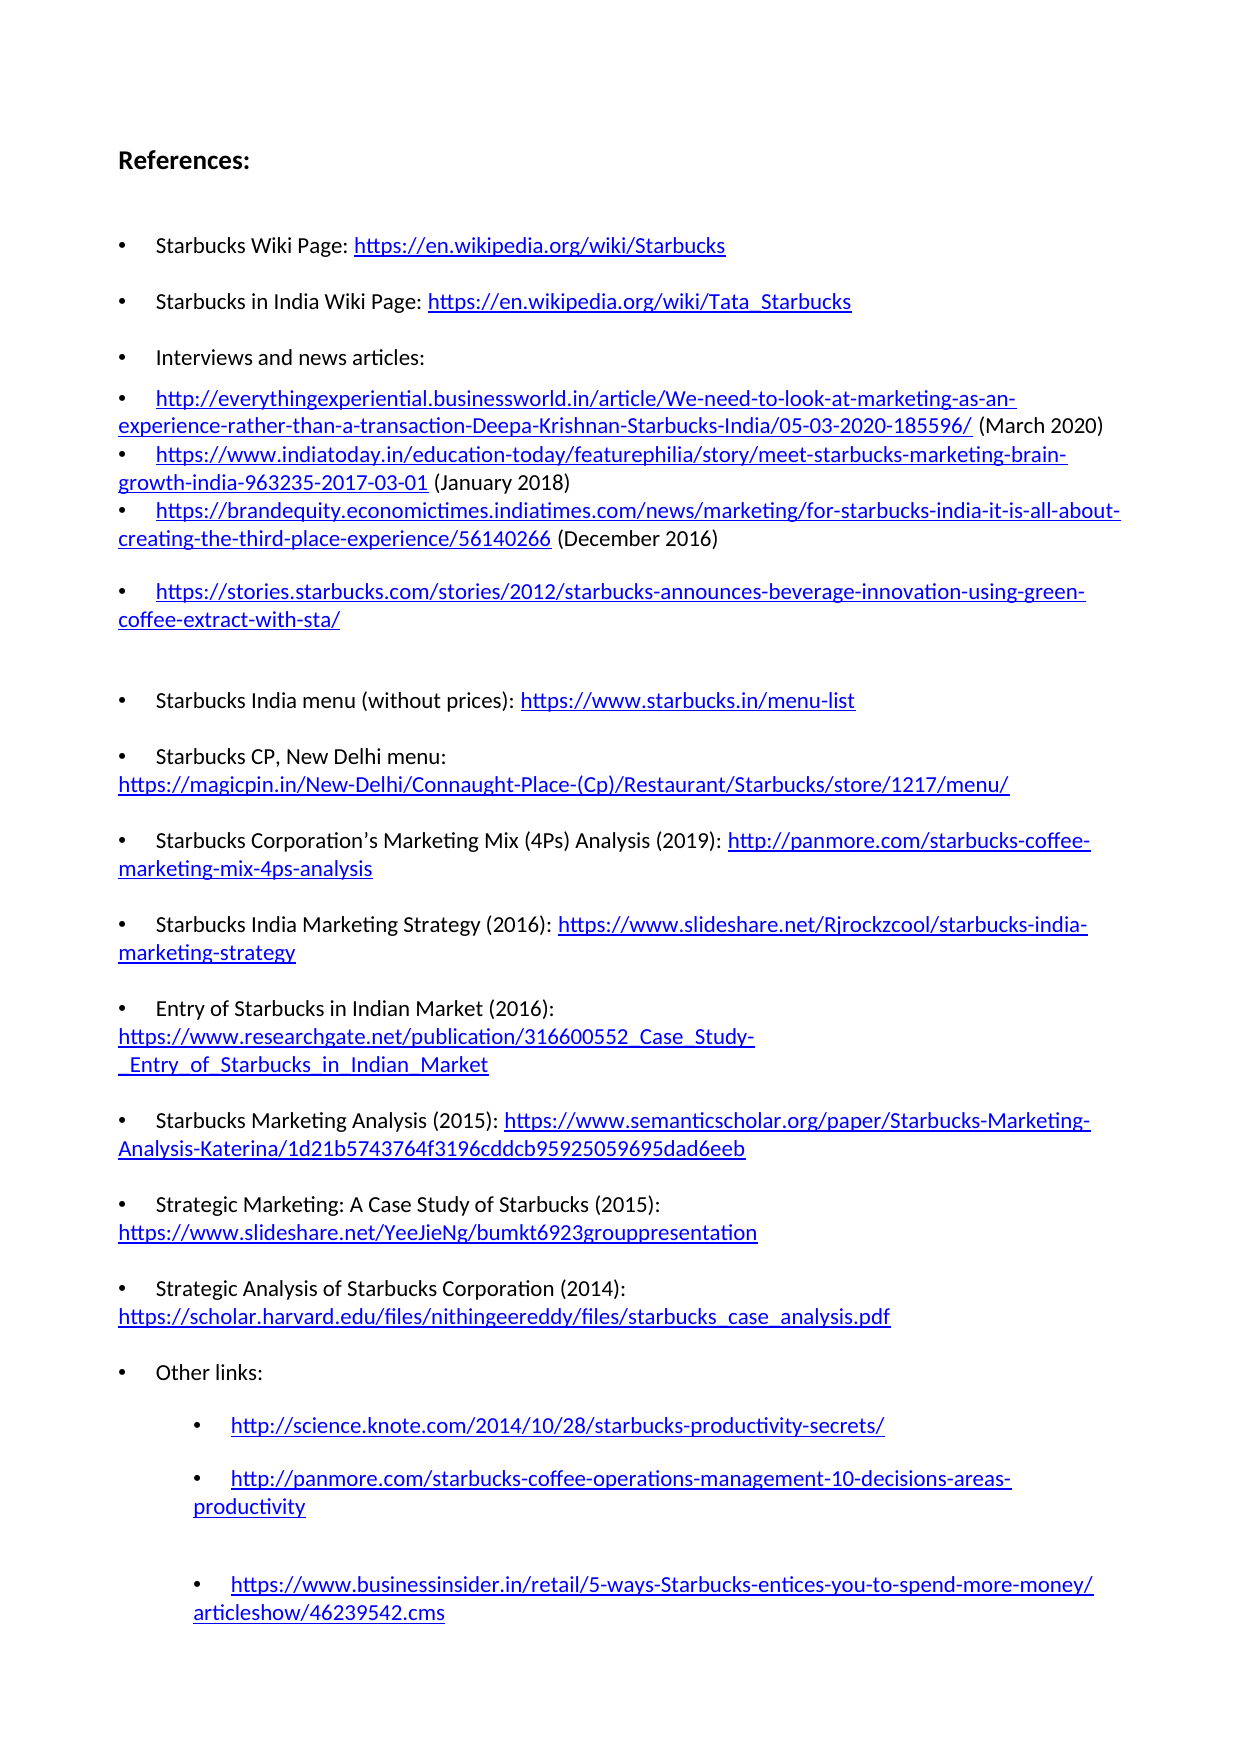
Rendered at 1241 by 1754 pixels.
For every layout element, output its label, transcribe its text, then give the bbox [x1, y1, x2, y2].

list https://www.businessinsider.in/retail/5-ways-Starbucks-entices-you-to-spend-more-money/articleshow/46239542.cms [156, 1570, 1122, 1626]
list https://stories.starbucks.com/stories/2012/starbucks-announces-beverage-innovation-using-green-coffee-extract-with-sta/ [81, 577, 1122, 633]
list Strategic Marketing: A Case Study of Starbucks (2015): https://www.slideshare.net/YeeJieNg/bumkt6923grouppresentation [81, 1190, 1122, 1274]
list https://brandequity.economictimes.indiatimes.com/news/marketing/for-starbucks-india-it-is-all-about-creating-the-third-place-experience/56140266 (December 2016) [81, 496, 1122, 552]
list Starbucks Wiki Page: https://en.wikipedia.org/wiki/Starbucks [81, 231, 1122, 287]
list Strategic Analysis of Starbucks Corporation (2014): https://scholar.harvard.edu/files/nithingeereddy/files/starbucks_case_analysis.pdf [81, 1274, 1122, 1358]
list Starbucks India Marketing Strategy (2016): https://www.slideshare.net/Rjrockzcool/starbucks-india-marketing-strategy [81, 910, 1122, 994]
list Starbucks India menu (without prices): https://www.starbucks.in/menu-list [81, 686, 1122, 714]
text References: [118, 143, 1122, 176]
list http://panmore.com/starbucks-coffee-operations-management-10-decisions-areas-productivity [156, 1464, 1122, 1520]
list Other links: [81, 1358, 1122, 1386]
list http://science.knote.com/2014/10/28/starbucks-productivity-secrets/ [156, 1411, 1122, 1439]
list Interviews and news articles: [81, 343, 1122, 371]
list Starbucks Corporation’s Marketing Mix (4Ps) Analysis (2019): http://panmore.com/starbucks-coffee-marketing-mix-4ps-analysis [81, 826, 1122, 910]
list Entry of Starbucks in Indian Market (2016): https://www.researchgate.net/publication/316600552_Case_Study-_Entry_of_Starbucks_in_Indian_Market [81, 994, 1122, 1106]
list https://www.indiatoday.in/education-today/featurephilia/story/meet-starbucks-marketing-brain-growth-india-963235-2017-03-01 (January 2018) [81, 440, 1122, 496]
list http://everythingexperiential.businessworld.in/article/We-need-to-look-at-marketing-as-an-experience-rather-than-a-transaction-Deepa-Krishnan-Starbucks-India/05-03-2020-185596/ (March 2020) [81, 384, 1122, 440]
list Starbucks CP, New Delhi menu: https://magicpin.in/New-Delhi/Connaught-Place-(Cp)/Restaurant/Starbucks/store/1217/menu/ [81, 742, 1122, 826]
list Starbucks in India Wiki Page: https://en.wikipedia.org/wiki/Tata_Starbucks [81, 287, 1122, 343]
list Starbucks Marketing Analysis (2015): https://www.semanticscholar.org/paper/Starbucks-Marketing-Analysis-Katerina/1d21b5743764f3196cddcb95925059695dad6eeb [81, 1106, 1122, 1190]
